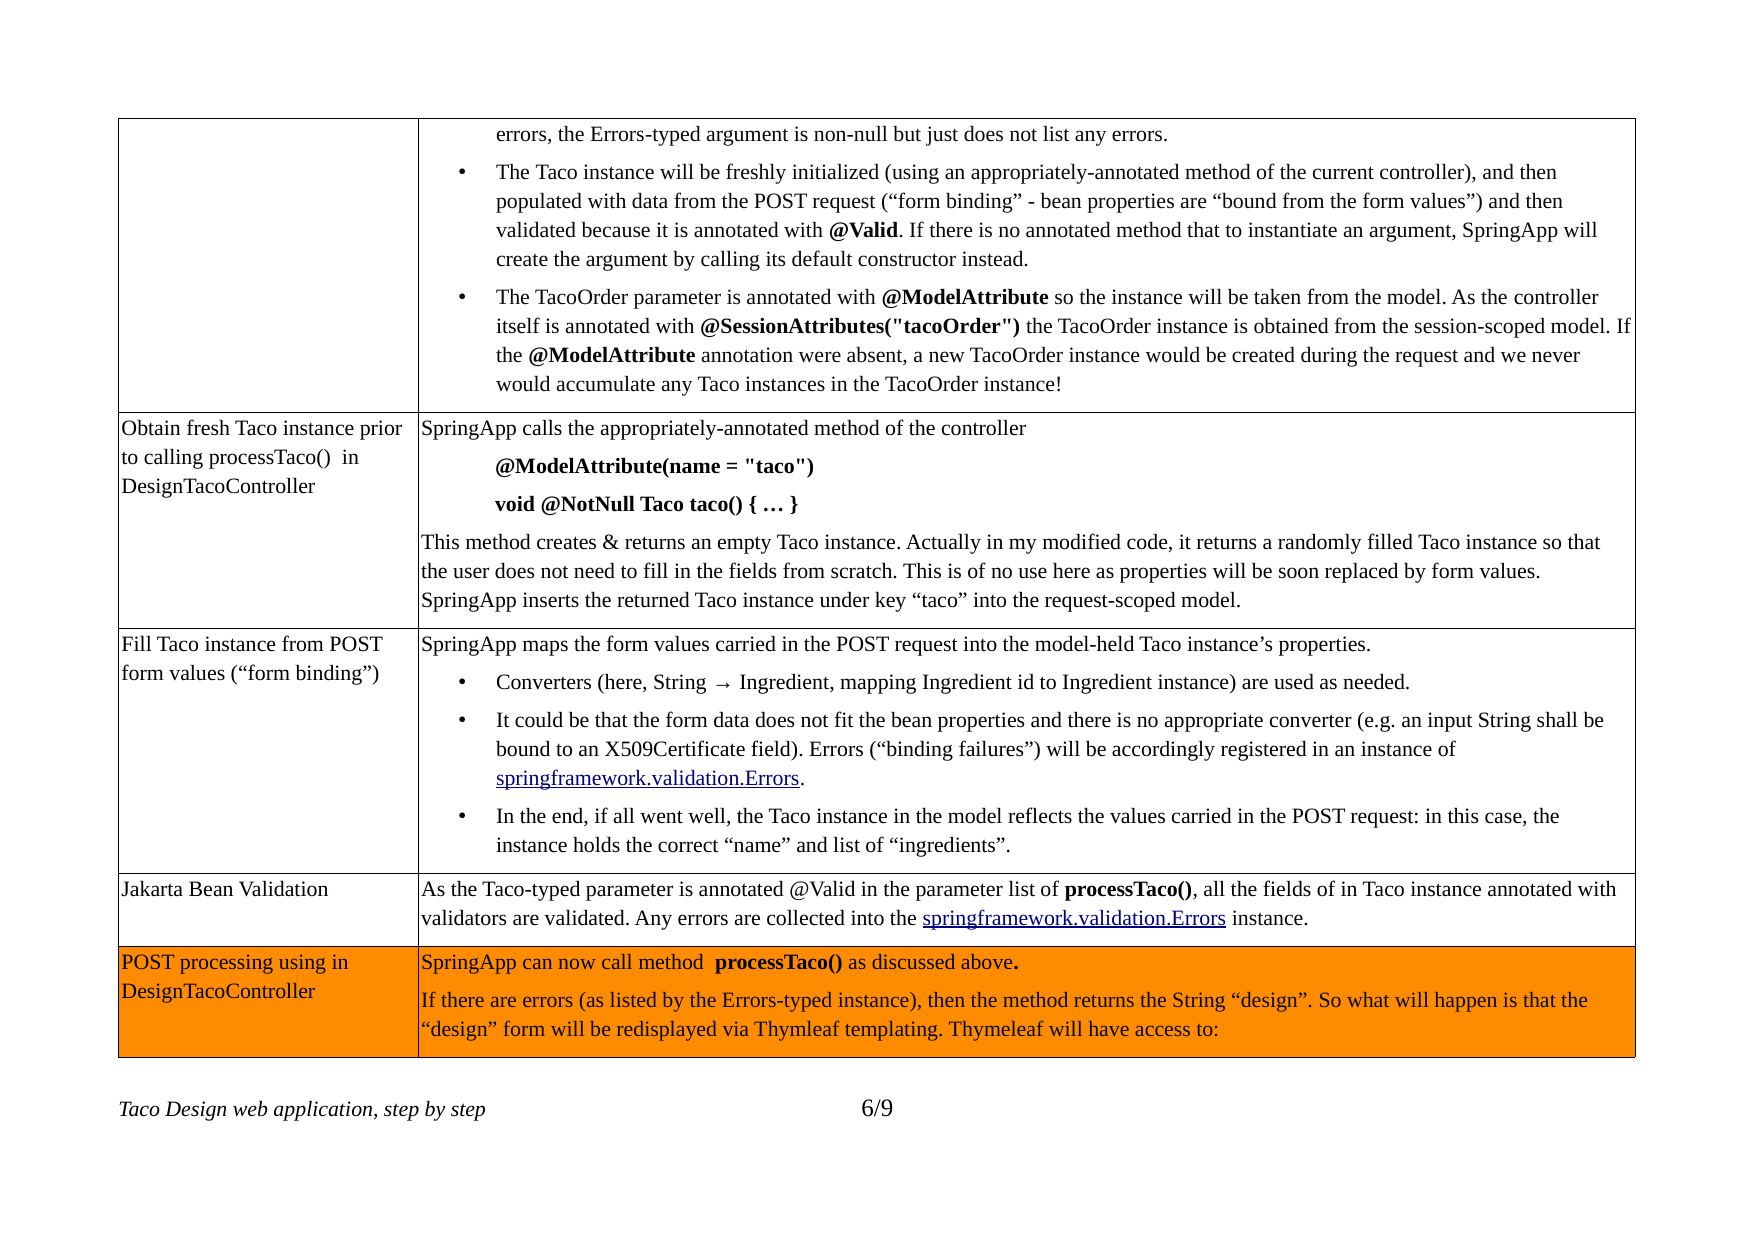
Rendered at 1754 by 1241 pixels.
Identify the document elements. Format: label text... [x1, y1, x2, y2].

table_cell Obtain fresh Taco instance prior to calling processTaco() in DesignTacoController [119, 413, 418, 628]
table_cell SpringApp can now call method processTaco() as discussed above. If there are errors (as listed by the Errors-typed instance), then the method returns the String “design”. So what will happen is that the “design” form will be redisplayed via Thymleaf templating. Thymeleaf will have access to: The Taco instance filled with (partially non-validating) data from the earlier POST. Details on errors raised on fields and objects through an instance of class org.thymeleaf.spring6.expression.Fields If there are no errors, this method doesn’t do anything except return "redirect:/orders/current", which is a redirect instruction. [419, 947, 1635, 1057]
table_cell Jakarta Bean Validation [119, 874, 418, 946]
table_cell SpringApp calls the appropriately-annotated method of the controller @ModelAttribute(name = "taco") void @NotNull Taco taco() { … } This method creates & returns an empty Taco instance. Actually in my modified code, it returns a randomly filled Taco instance so that the user does not need to fill in the fields from scratch. This is of no use here as properties will be soon replaced by form values. SpringApp inserts the returned Taco instance under key “taco” into the request-scoped model. [419, 413, 1635, 628]
table_cell As the Taco-typed parameter is annotated @Valid in the parameter list of processTaco(), all the fields of in Taco instance annotated with validators are validated. Any errors are collected into the springframework.validation.Errors instance. [419, 874, 1635, 946]
table_cell POST processing using in DesignTacoController [119, 947, 418, 1057]
table_cell Fill Taco instance from POST form values (“form binding”) [119, 629, 418, 873]
table_cell SpringApp maps the form values carried in the POST request into the model-held Taco instance’s properties. Converters (here, String → Ingredient, mapping Ingredient id to Ingredient instance) are used as needed. It could be that the form data does not fit the bean properties and there is no appropriate converter (e.g. an input String shall be bound to an X509Certificate field). Errors (“binding failures”) will be accordingly registered in an instance of springframework.validation.Errors. In the end, if all went well, the Taco instance in the model reflects the values carried in the POST request: in this case, the instance holds the correct “name” and list of “ingredients”. [419, 629, 1635, 873]
table_cell errors, the Errors-typed argument is non-null but just does not list any errors. The Taco instance will be freshly initialized (using an appropriately-annotated method of the current controller), and then populated with data from the POST request (“form binding” - bean properties are “bound from the form values”) and then validated because it is annotated with @Valid. If there is no annotated method that to instantiate an argument, SpringApp will create the argument by calling its default constructor instead. The TacoOrder parameter is annotated with @ModelAttribute so the instance will be taken from the model. As the controller itself is annotated with @SessionAttributes("tacoOrder") the TacoOrder instance is obtained from the session-scoped model. If the @ModelAttribute annotation were absent, a new TacoOrder instance would be created during the request and we never would accumulate any Taco instances in the TacoOrder instance! [419, 119, 1635, 412]
table_cell [119, 119, 418, 412]
